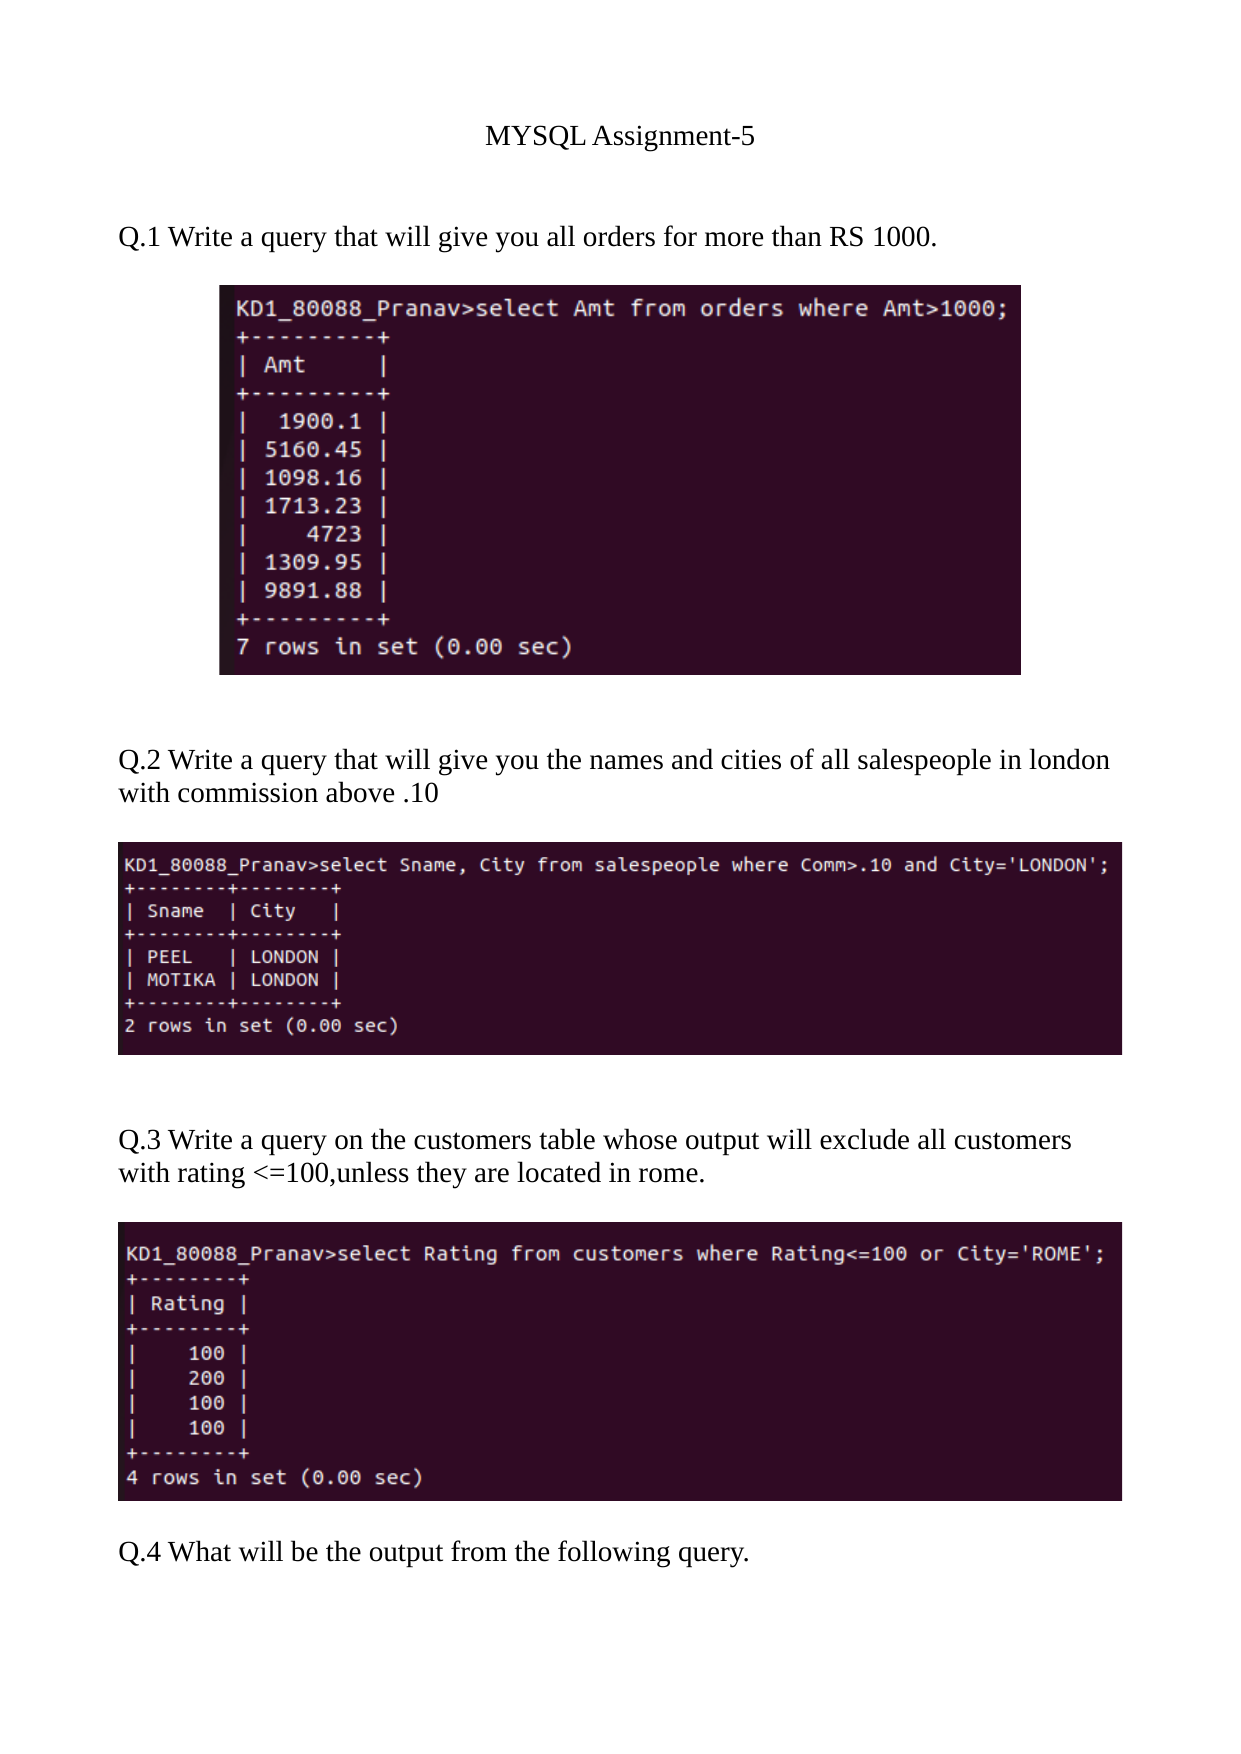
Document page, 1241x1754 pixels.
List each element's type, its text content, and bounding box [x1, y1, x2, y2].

text MYSQL Assignment-5 [118, 118, 1122, 152]
text Q.4 What will be the output from the following query. [118, 1534, 1122, 1568]
text Q.2 Write a query that will give you the names and cities of all salespeople in london with commission above .10 [118, 742, 1122, 809]
picture [118, 842, 1123, 1055]
text Q.1 Write a query that will give you all orders for more than RS 1000. [118, 219, 1122, 252]
text Q.3 Write a query on the customers table whose output will exclude all customers with rating <=100,unless they are located in rome. [118, 1122, 1122, 1189]
picture [219, 285, 1021, 675]
picture [118, 1222, 1123, 1501]
